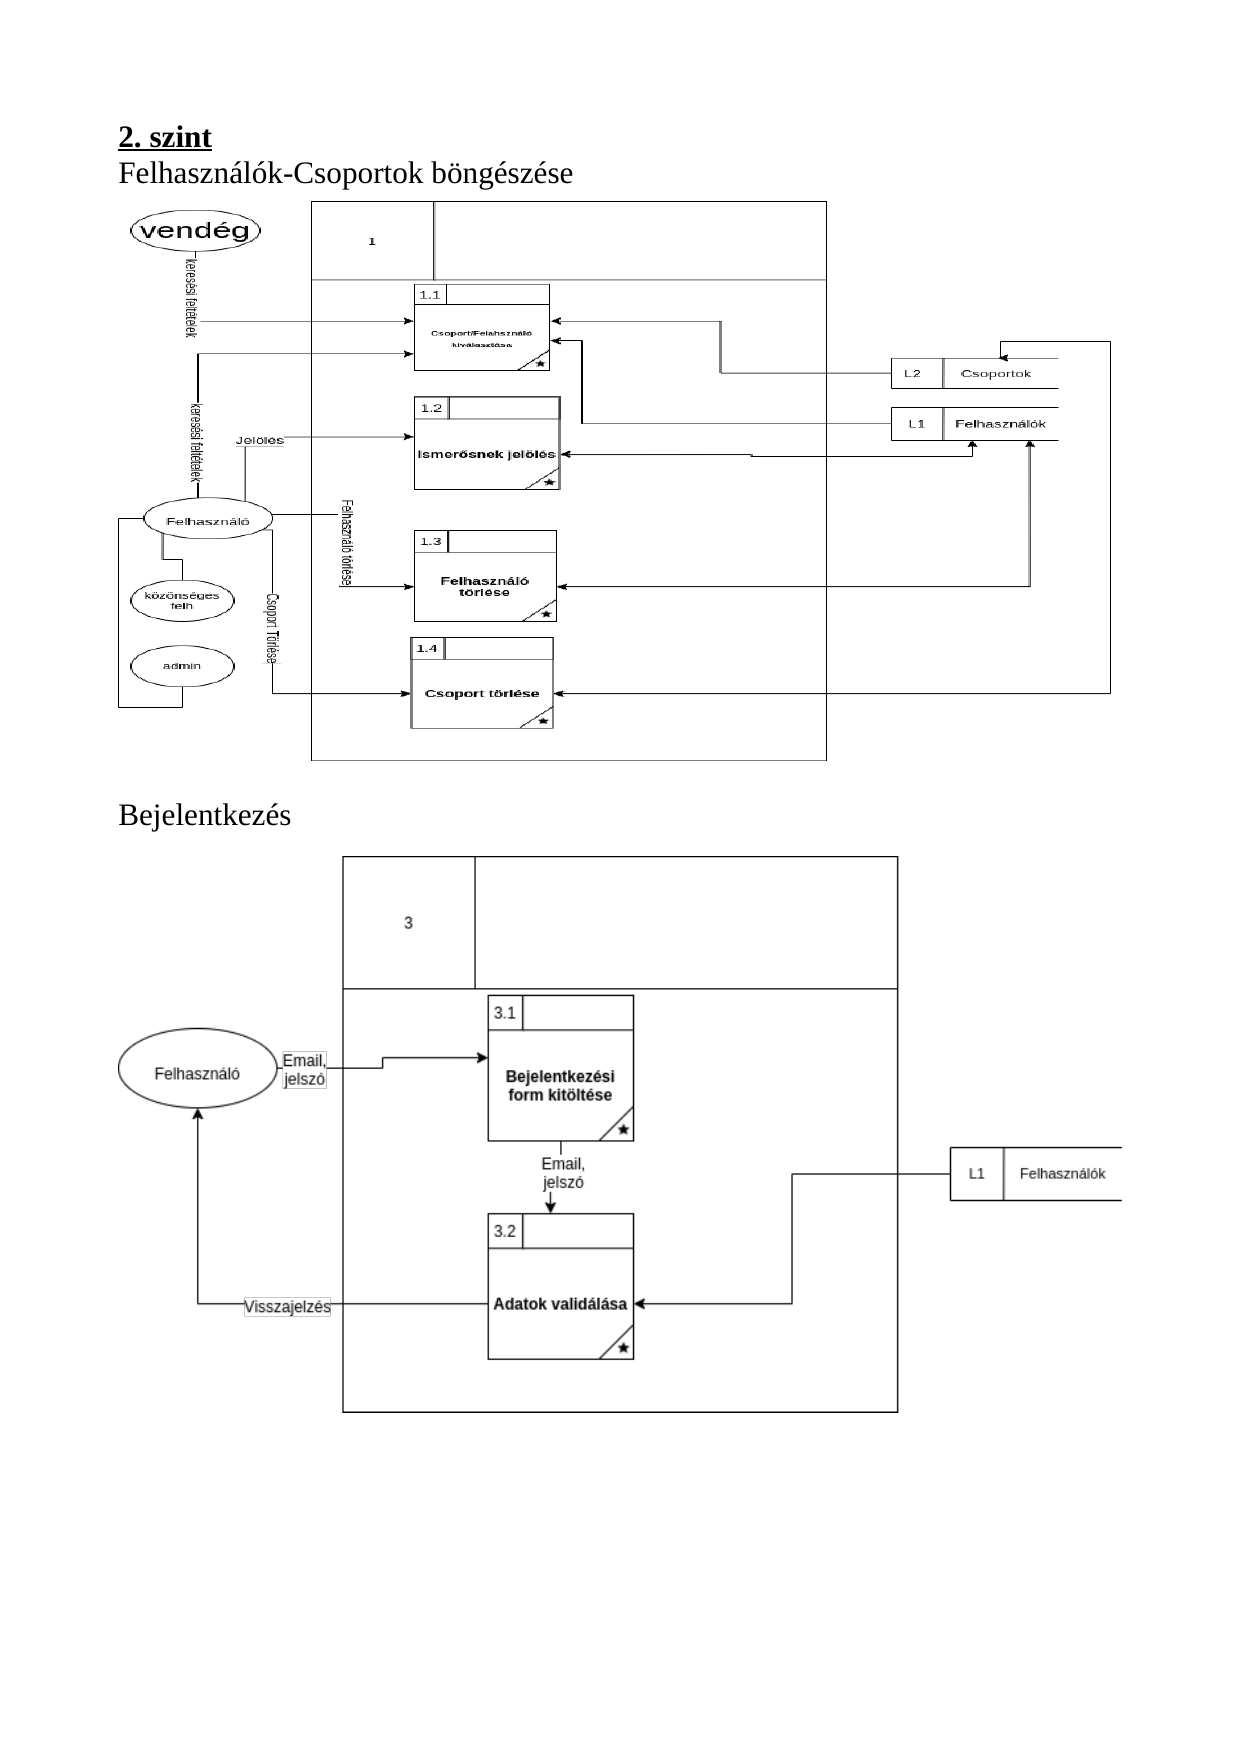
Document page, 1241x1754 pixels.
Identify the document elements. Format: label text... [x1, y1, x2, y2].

text Bejelentkezés [118, 796, 1122, 832]
picture [118, 856, 1123, 1413]
text 2. szint [118, 118, 1122, 154]
text Felhasználók-Csoportok böngészése [118, 154, 1122, 190]
picture [118, 201, 1123, 761]
